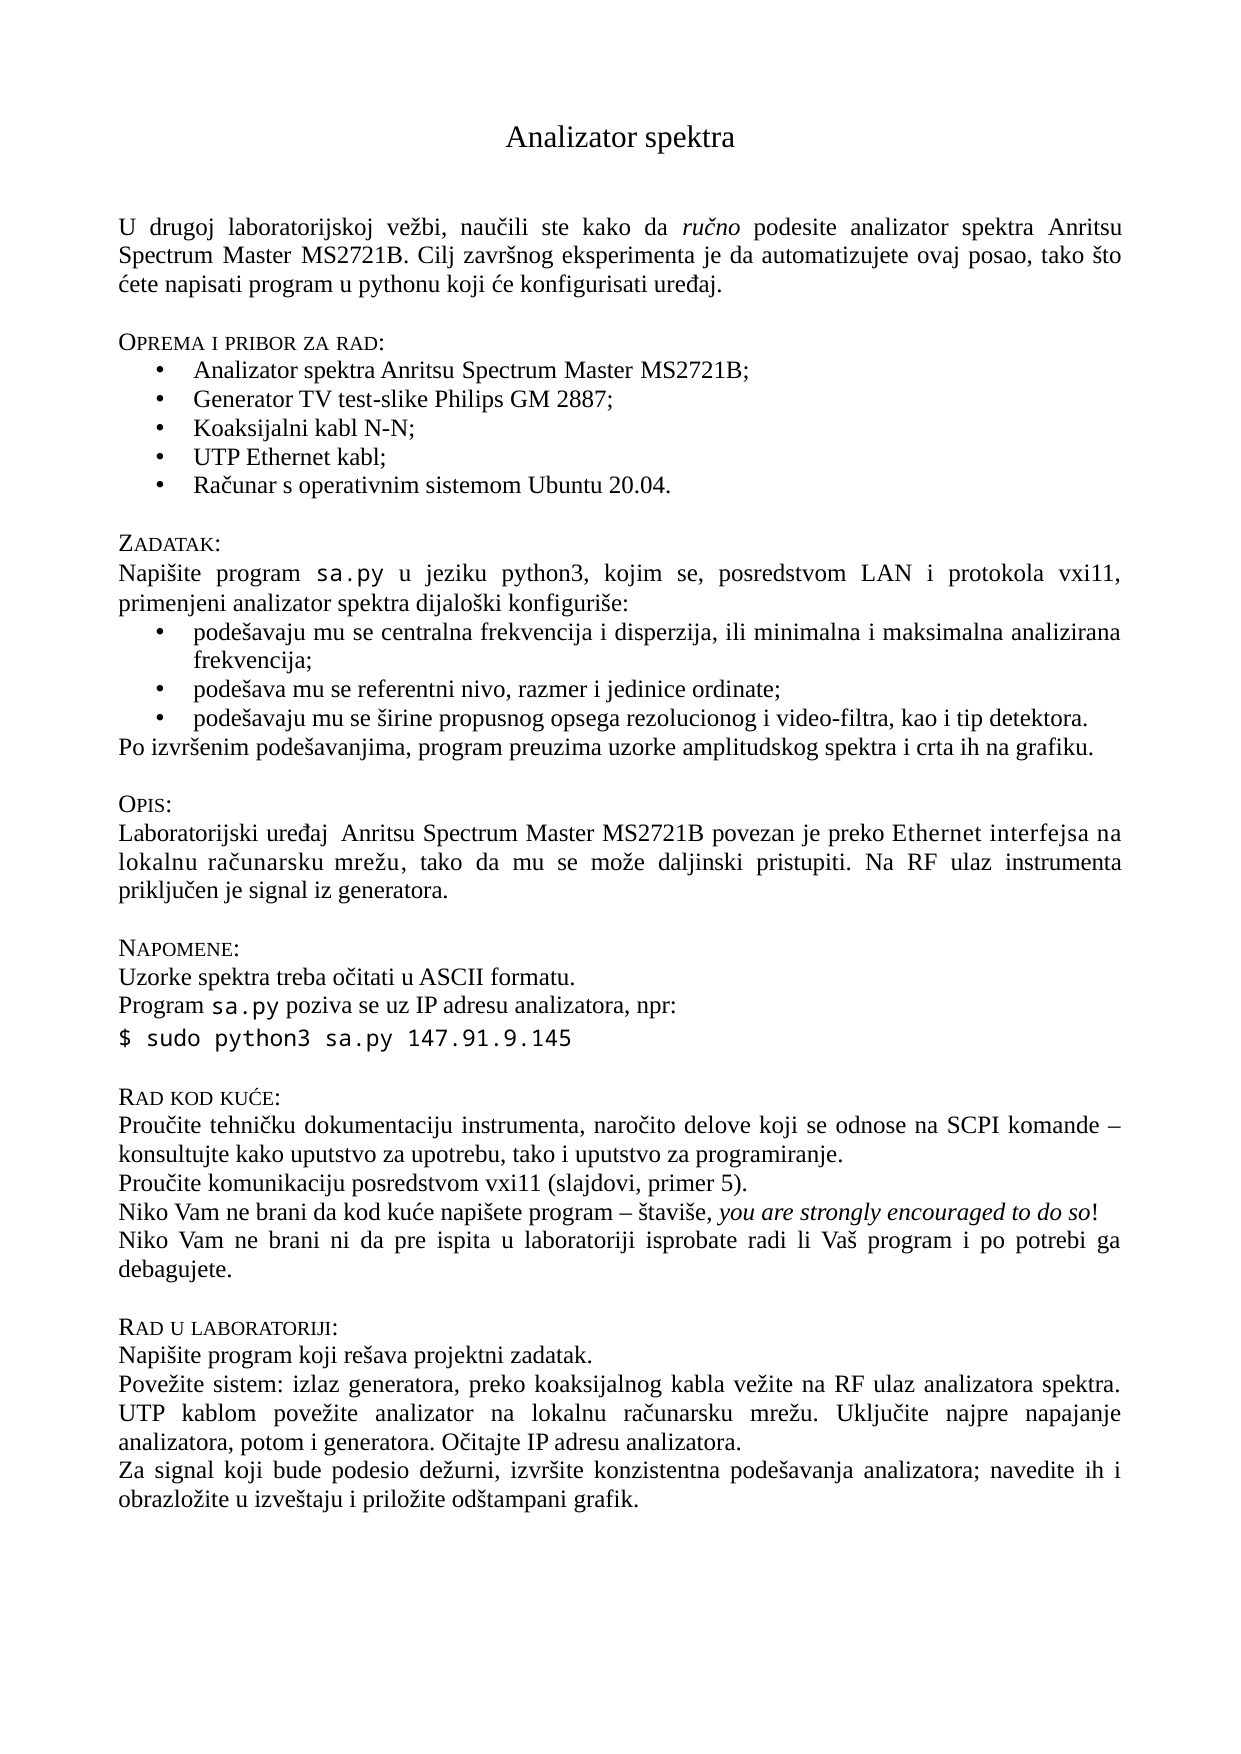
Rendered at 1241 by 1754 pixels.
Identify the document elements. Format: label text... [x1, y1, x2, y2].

text $ sudo python3 sa.py 147.91.9.145 [118, 1022, 1122, 1053]
text Analizator spektra [118, 118, 1122, 154]
text Proučite tehničku dokumentaciju instrumenta, naročito delove koji se odnose na SCPI komande – konsultujte kako uputstvo za upotrebu, tako i uputstvo za programiranje. [118, 1110, 1122, 1168]
text Uzorke spektra treba očitati u ASCII formatu. [118, 962, 1122, 990]
text Program sa.py poziva se uz IP adresu analizatora, npr: [118, 990, 1122, 1022]
text Oprema i pribor za rad: [118, 327, 1122, 355]
text Laboratorijski uređaj Anritsu Spectrum Master MS2721B povezan je preko Ethernet interfejsa na lokalnu računarsku mrežu, tako da mu se može daljinski pristupiti. Na RF ulaz instrumenta priključen je signal iz generatora. [118, 818, 1122, 904]
text Niko Vam ne brani ni da pre ispita u laboratoriji isprobate radi li Vaš program i po potrebi ga debagujete. [118, 1225, 1122, 1283]
text Niko Vam ne brani da kod kuće napišete program – štaviše, you are strongly encouraged to do so! [118, 1197, 1122, 1225]
text Za signal koji bude podesio dežurni, izvršite konzistentna podešavanja analizatora; navedite ih i obrazložite u izveštaju i priložite odštampani grafik. [118, 1455, 1122, 1513]
text Napišite program koji rešava projektni zadatak. [118, 1340, 1122, 1369]
text Rad kod kuće: [118, 1082, 1122, 1110]
list Generator TV test-slike Philips GM 2887; [156, 384, 1122, 413]
text Po izvršenim podešavanjima, program preuzima uzorke amplitudskog spektra i crta ih na grafiku. [118, 732, 1122, 760]
text Opis: [118, 789, 1122, 818]
text Rad u laboratoriji: [118, 1312, 1122, 1340]
list Analizator spektra Anritsu Spectrum Master MS2721B; [156, 355, 1122, 384]
text Zadatak: [118, 528, 1122, 557]
text Napišite program sa.py u jeziku python3, kojim se, posredstvom LAN i protokola vxi11, primenjeni analizator spektra dijaloški konfiguriše: [118, 557, 1122, 617]
list UTP Ethernet kabl; [156, 442, 1122, 470]
text U drugoj laboratorijskoj vežbi, naučili ste kako da ručno podesite analizator spektra Anritsu Spectrum Master MS2721B. Cilj završnog eksperimenta je da automatizujete ovaj posao, tako što ćete napisati program u pythonu koji će konfigurisati uređaj. [118, 212, 1122, 298]
list Koaksijalni kabl N-N; [156, 413, 1122, 442]
list podešavaju mu se širine propusnog opsega rezolucionog i video-filtra, kao i tip detektora. [156, 703, 1122, 732]
text Napomene: [118, 933, 1122, 962]
list podešava mu se referentni nivo, razmer i jedinice ordinate; [156, 674, 1122, 703]
text Proučite komunikaciju posredstvom vxi11 (slajdovi, primer 5). [118, 1168, 1122, 1197]
text Povežite sistem: izlaz generatora, preko koaksijalnog kabla vežite na RF ulaz analizatora spektra. UTP kablom povežite analizator na lokalnu računarsku mrežu. Uključite najpre napajanje analizatora, potom i generatora. Očitajte IP adresu analizatora. [118, 1369, 1122, 1455]
list podešavaju mu se centralna frekvencija i disperzija, ili minimalna i maksimalna analizirana frekvencija; [156, 617, 1122, 674]
list Računar s operativnim sistemom Ubuntu 20.04. [156, 470, 1122, 499]
